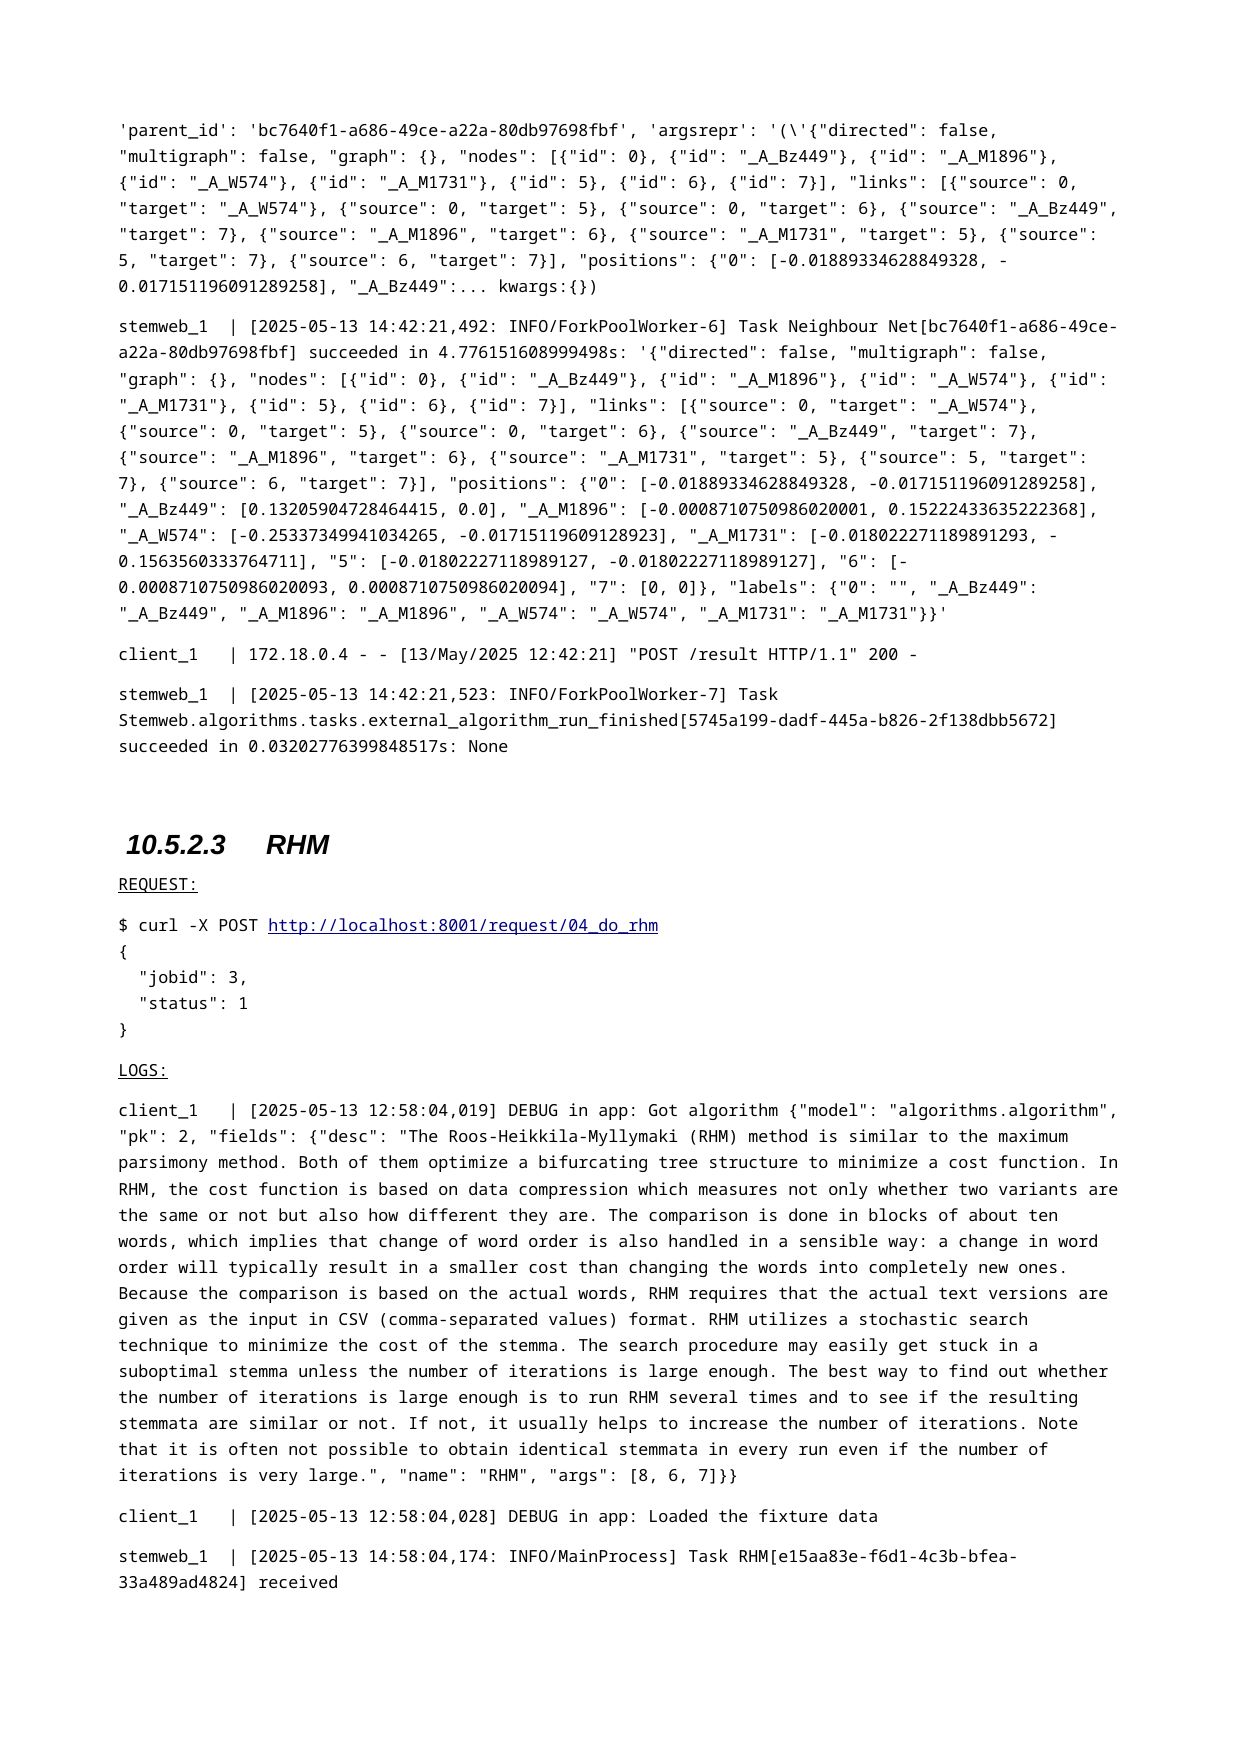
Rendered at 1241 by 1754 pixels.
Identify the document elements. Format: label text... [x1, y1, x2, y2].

text client_1 | [2025-05-13 12:58:04,019] DEBUG in app: Got algorithm {"model": "algorithms.algorithm", "pk": 2, "fields": {"desc": "The Roos-Heikkila-Myllymaki (RHM) method is similar to the maximum parsimony method. Both of them optimize a bifurcating tree structure to minimize a cost function. In RHM, the cost function is based on data compression which measures not only whether two variants are the same or not but also how different they are. The comparison is done in blocks of about ten words, which implies that change of word order is also handled in a sensible way: a change in word order will typically result in a smaller cost than changing the words into completely new ones. Because the comparison is based on the actual words, RHM requires that the actual text versions are given as the input in CSV (comma-separated values) format. RHM utilizes a stochastic search technique to minimize the cost of the stemma. The search procedure may easily get stuck in a suboptimal stemma unless the number of iterations is large enough. The best way to find out whether the number of iterations is large enough is to run RHM several times and to see if the resulting stemmata are similar or not. If not, it usually helps to increase the number of iterations. Note that it is often not possible to obtain identical stemmata in every run even if the number of iterations is very large.", "name": "RHM", "args": [8, 6, 7]}} [118, 1099, 1122, 1486]
text client_1 | 172.18.0.4 - - [13/May/2025 12:42:21] "POST /result HTTP/1.1" 200 - [118, 642, 1122, 665]
text 'parent_id': 'bc7640f1-a686-49ce-a22a-80db97698fbf', 'argsrepr': '(\'{"directed": false, "multigraph": false, "graph": {}, "nodes": [{"id": 0}, {"id": "_A_Bz449"}, {"id": "_A_M1896"}, {"id": "_A_W574"}, {"id": "_A_M1731"}, {"id": 5}, {"id": 6}, {"id": 7}], "links": [{"source": 0, "target": "_A_W574"}, {"source": 0, "target": 5}, {"source": 0, "target": 6}, {"source": "_A_Bz449", "target": 7}, {"source": "_A_M1896", "target": 6}, {"source": "_A_M1731", "target": 5}, {"source": 5, "target": 7}, {"source": 6, "target": 7}], "positions": {"0": [-0.01889334628849328, -0.017151196091289258], "_A_Bz449":... kwargs:{}) [118, 118, 1122, 297]
text LOGS: [118, 1058, 1122, 1081]
text $ curl -X POST http://localhost:8001/request/04_do_rhm { "jobid": 3, "status": 1 } [118, 913, 1122, 1040]
subtitle RHM [118, 828, 1122, 860]
text client_1 | [2025-05-13 12:58:04,028] DEBUG in app: Loaded the fixture data [118, 1504, 1122, 1527]
text REQUEST: [118, 873, 1122, 896]
text stemweb_1 | [2025-05-13 14:42:21,523: INFO/ForkPoolWorker-7] Task Stemweb.algorithms.tasks.external_algorithm_run_finished[5745a199-dadf-445a-b826-2f138dbb5672] succeeded in 0.03202776399848517s: None [118, 683, 1122, 757]
text stemweb_1 | [2025-05-13 14:42:21,492: INFO/ForkPoolWorker-6] Task Neighbour Net[bc7640f1-a686-49ce-a22a-80db97698fbf] succeeded in 4.776151608999498s: '{"directed": false, "multigraph": false, "graph": {}, "nodes": [{"id": 0}, {"id": "_A_Bz449"}, {"id": "_A_M1896"}, {"id": "_A_W574"}, {"id": "_A_M1731"}, {"id": 5}, {"id": 6}, {"id": 7}], "links": [{"source": 0, "target": "_A_W574"}, {"source": 0, "target": 5}, {"source": 0, "target": 6}, {"source": "_A_Bz449", "target": 7}, {"source": "_A_M1896", "target": 6}, {"source": "_A_M1731", "target": 5}, {"source": 5, "target": 7}, {"source": 6, "target": 7}], "positions": {"0": [-0.01889334628849328, -0.017151196091289258], "_A_Bz449": [0.13205904728464415, 0.0], "_A_M1896": [-0.0008710750986020001, 0.15222433635222368], "_A_W574": [-0.25337349941034265, -0.01715119609128923], "_A_M1731": [-0.018022271189891293, -0.1563560333764711], "5": [-0.01802227118989127, -0.01802227118989127], "6": [-0.0008710750986020093, 0.0008710750986020094], "7": [0, 0]}, "labels": {"0": "", "_A_Bz449": "_A_Bz449", "_A_M1896": "_A_M1896", "_A_W574": "_A_W574", "_A_M1731": "_A_M1731"}}' [118, 315, 1122, 624]
text stemweb_1 | [2025-05-13 14:58:04,174: INFO/MainProcess] Task RHM[e15aa83e-f6d1-4c3b-bfea-33a489ad4824] received [118, 1545, 1122, 1593]
